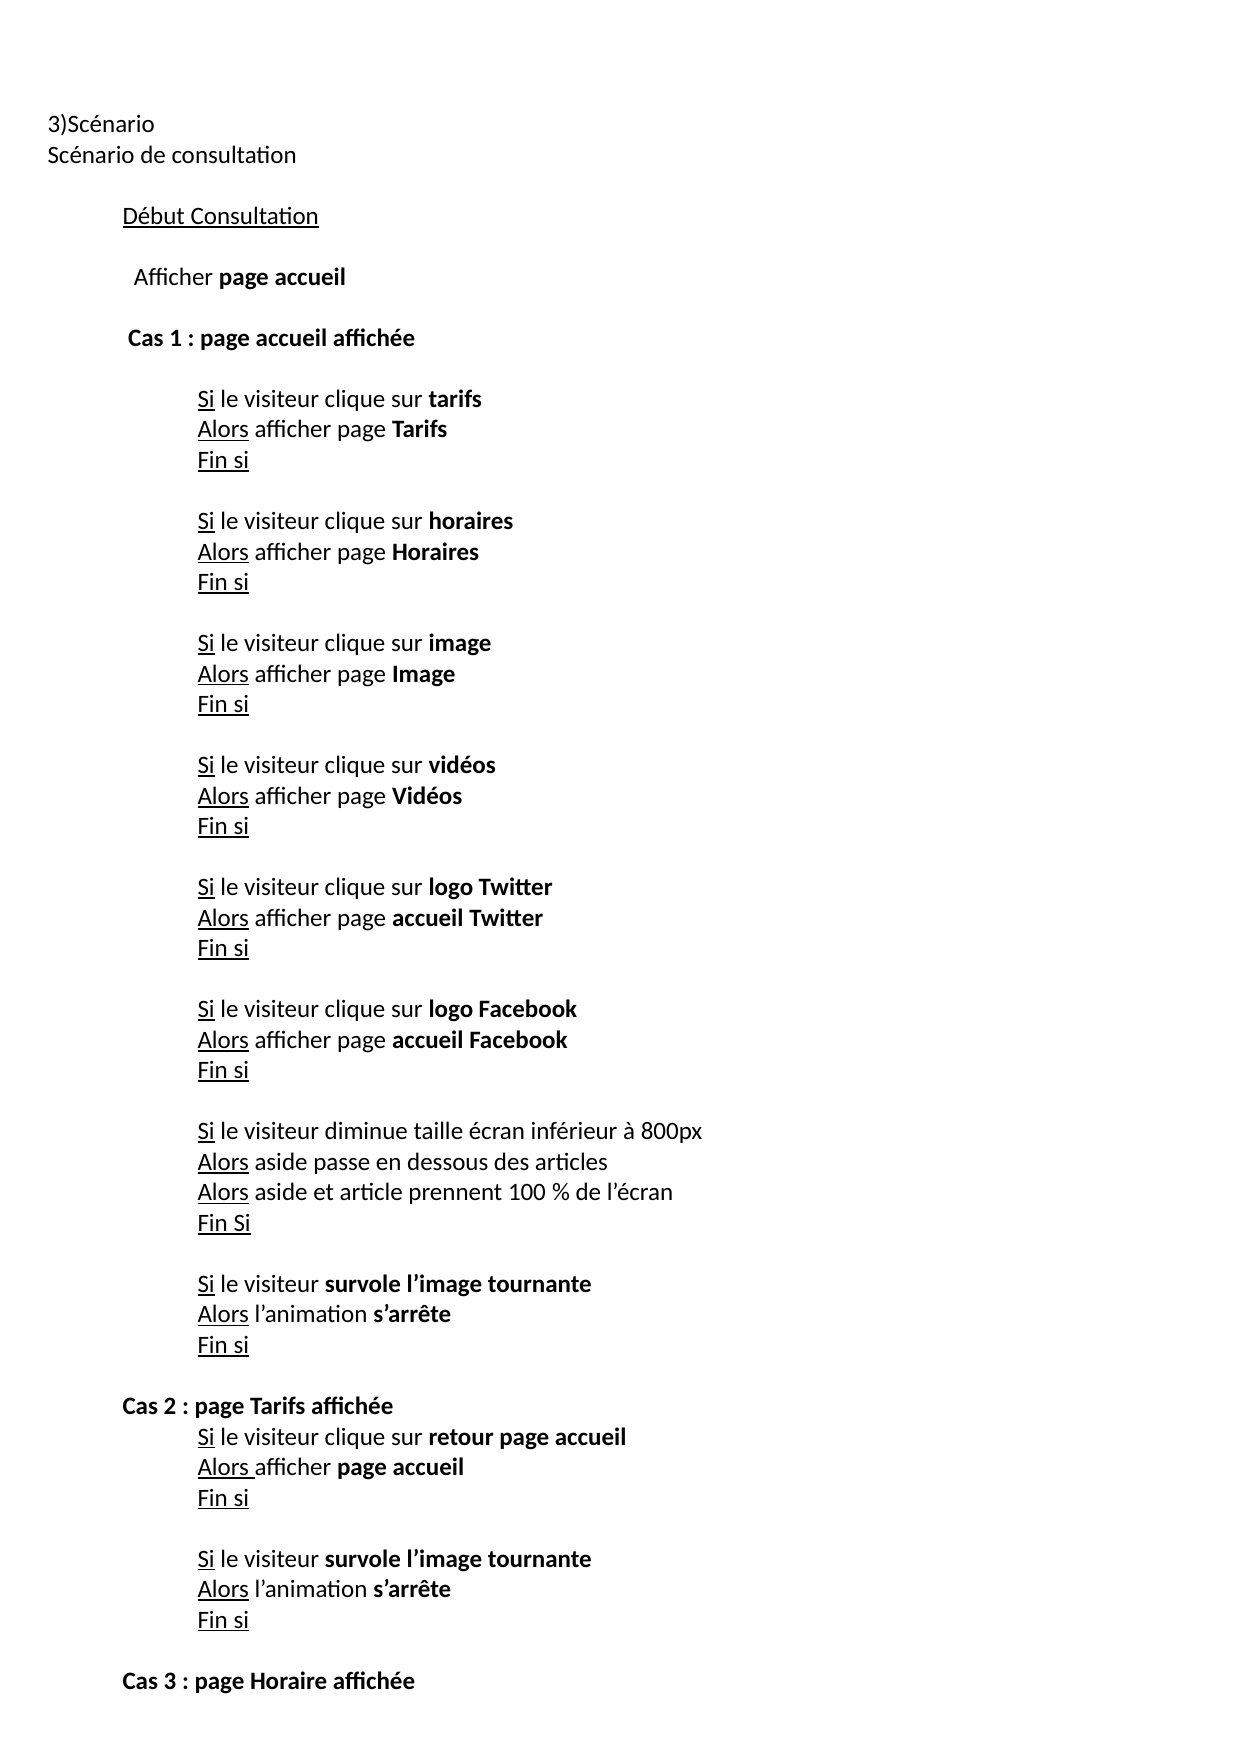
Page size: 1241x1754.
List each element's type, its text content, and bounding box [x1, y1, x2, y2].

text Fin si [47, 566, 1193, 597]
text Alors afficher page accueil [47, 1451, 1193, 1482]
text Fin si [47, 444, 1193, 474]
text Cas 1 : page accueil affichée [47, 322, 1193, 352]
text Si le visiteur clique sur retour page accueil [47, 1421, 1193, 1451]
text Alors afficher page Vidéos [47, 780, 1193, 810]
text Alors afficher page Horaires [47, 536, 1193, 566]
text Alors l’animation s’arrête [47, 1573, 1193, 1604]
text Si le visiteur clique sur horaires [47, 505, 1193, 536]
text Fin si [47, 1604, 1193, 1634]
text Fin si [47, 1329, 1193, 1360]
text Si le visiteur clique sur tarifs [47, 383, 1193, 413]
text 3)Scénario [47, 108, 1193, 139]
text Cas 3 : page Horaire affichée [47, 1665, 1193, 1695]
text Fin si [47, 1054, 1193, 1085]
text Alors aside passe en dessous des articles [47, 1146, 1193, 1177]
text Alors aside et article prennent 100 % de l’écran [47, 1177, 1193, 1207]
text Fin si [47, 1482, 1193, 1512]
text Alors afficher page Image [47, 658, 1193, 688]
text Fin si [47, 932, 1193, 963]
text Alors afficher page Tarifs [47, 413, 1193, 444]
text Fin Si [47, 1207, 1193, 1238]
text Alors afficher page accueil Facebook [47, 1024, 1193, 1054]
text Scénario de consultation [47, 139, 1193, 169]
text Si le visiteur clique sur image [47, 627, 1193, 658]
text Si le visiteur clique sur logo Twitter [47, 871, 1193, 902]
text Si le visiteur diminue taille écran inférieur à 800px [47, 1116, 1193, 1146]
text Fin si [47, 688, 1193, 719]
text Début Consultation [47, 200, 1193, 230]
text Si le visiteur clique sur logo Facebook [47, 993, 1193, 1024]
text Si le visiteur survole l’image tournante [47, 1268, 1193, 1299]
text Fin si [47, 810, 1193, 841]
text Afficher page accueil [47, 261, 1193, 291]
text Si le visiteur clique sur vidéos [47, 749, 1193, 780]
text Alors l’animation s’arrête [47, 1299, 1193, 1329]
text Cas 2 : page Tarifs affichée [47, 1390, 1193, 1421]
text Alors afficher page accueil Twitter [47, 902, 1193, 932]
text Si le visiteur survole l’image tournante [47, 1543, 1193, 1573]
